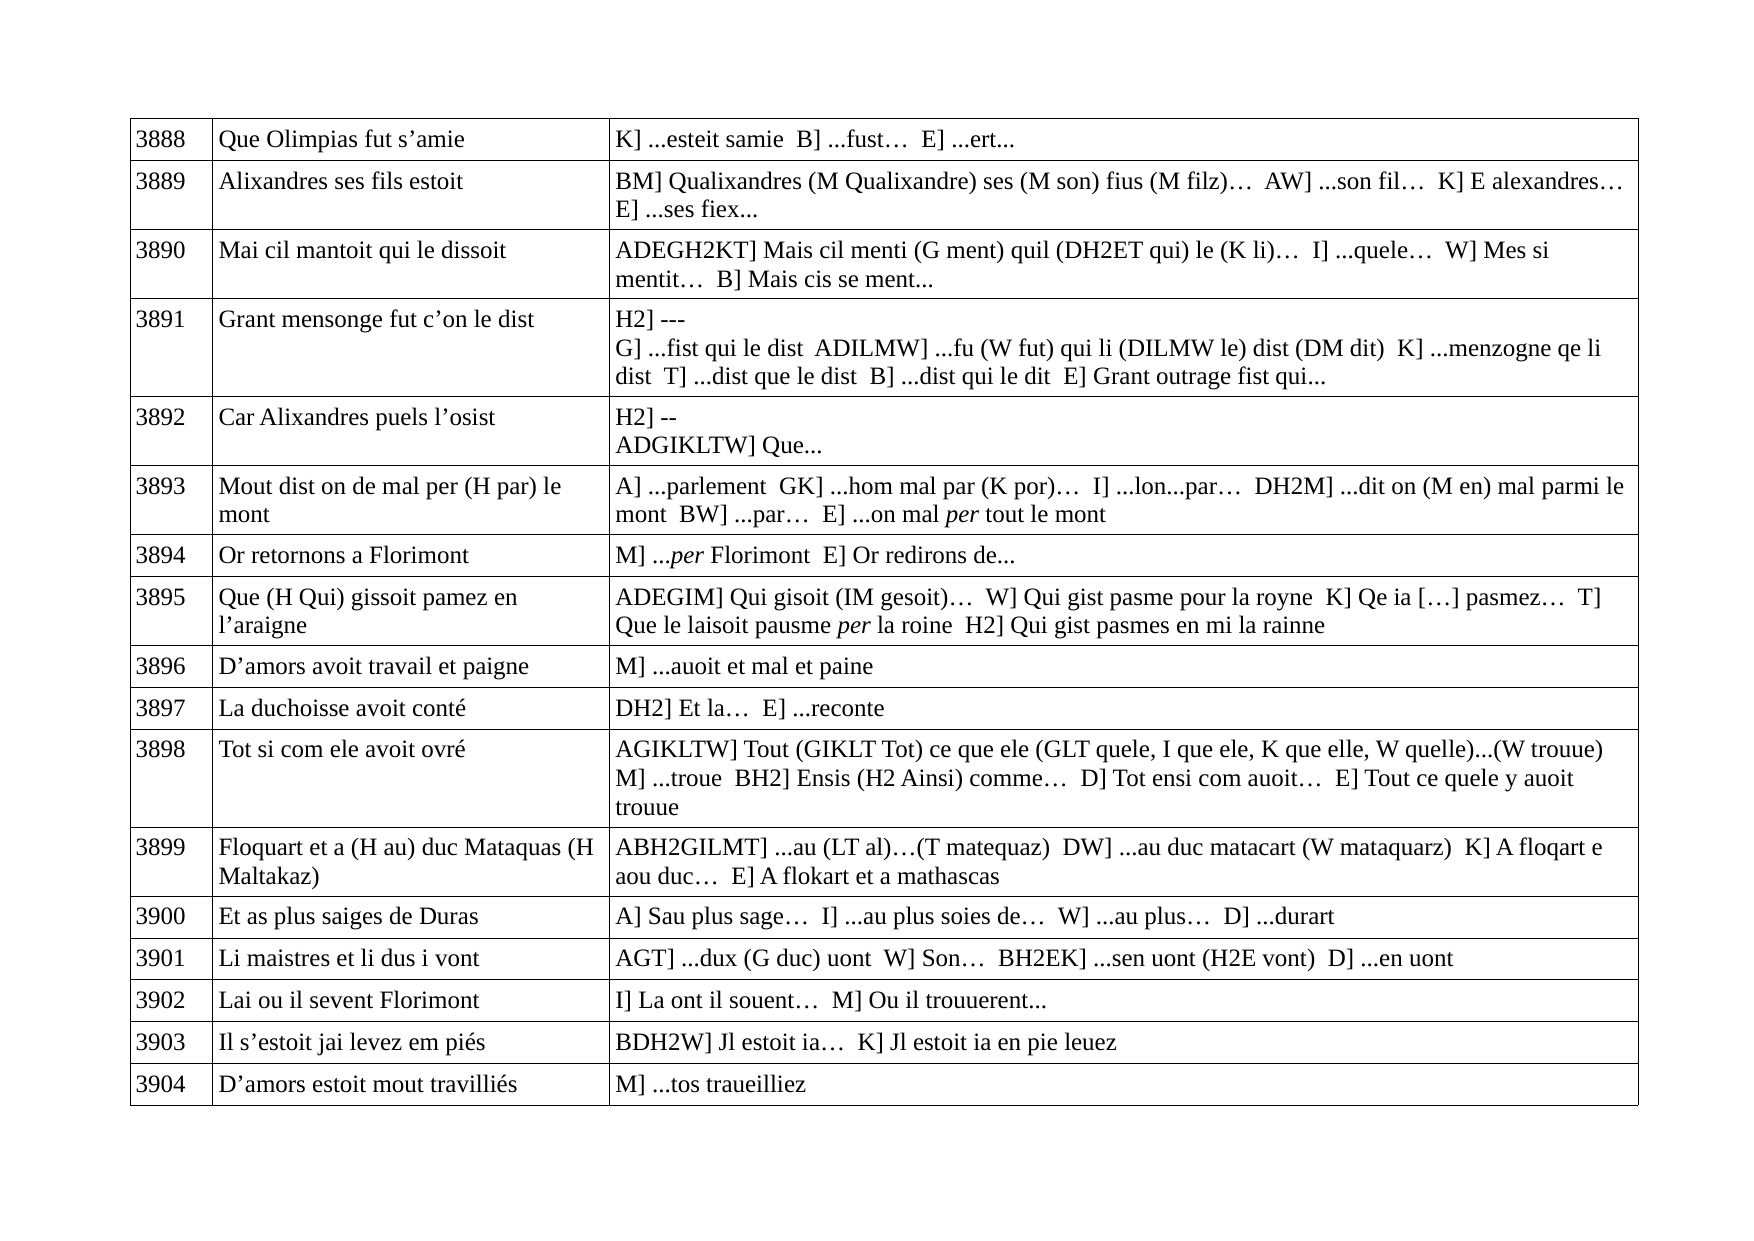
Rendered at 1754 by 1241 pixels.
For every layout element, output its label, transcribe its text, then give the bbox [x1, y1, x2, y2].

table_cell Car Alixandres puels l’osist [213, 397, 609, 465]
table_cell BM] Qualixandres (M Qualixandre) ses (M son) fius (M filz)… AW] ...son fil… K] E alexandres… E] ...ses fiex... [610, 161, 1638, 229]
table_cell Alixandres ses fils estoit [213, 161, 609, 229]
table_cell 3903 [131, 1022, 212, 1063]
table_cell 3889 [131, 161, 212, 229]
table_cell La duchoisse avoit conté [213, 688, 609, 729]
table_cell H2] -- ADGIKLTW] Que... [610, 397, 1638, 465]
table_cell I] La ont il souent… M] Ou il trouuerent... [610, 980, 1638, 1021]
table_cell 3891 [131, 299, 212, 396]
table_cell Mout dist on de mal per (H par) le mont [213, 466, 609, 534]
table_cell M] ...tos traueilliez [610, 1064, 1638, 1105]
table_cell AGIKLTW] Tout (GIKLT Tot) ce que ele (GLT quele, I que ele, K que elle, W quelle)...(W trouue) M] ...troue BH2] Ensis (H2 Ainsi) comme… D] Tot ensi com auoit… E] Tout ce quele y auoit trouue [610, 730, 1638, 827]
table_cell A] ...parlement GK] ...hom mal par (K por)… I] ...lon...par… DH2M] ...dit on (M en) mal parmi le mont BW] ...par… E] ...on mal per tout le mont [610, 466, 1638, 534]
table_cell 3888 [131, 119, 212, 160]
table_cell H2] --- G] ...fist qui le dist ADILMW] ...fu (W fut) qui li (DILMW le) dist (DM dit) K] ...menzogne qe li dist T] ...dist que le dist B] ...dist qui le dit E] Grant outrage fist qui... [610, 299, 1638, 396]
table_cell 3895 [131, 577, 212, 645]
table_cell Floquart et a (H au) duc Mataquas (H Maltakaz) [213, 828, 609, 896]
table_cell Et as plus saiges de Duras [213, 897, 609, 937]
table_cell ADEGH2KT] Mais cil menti (G ment) quil (DH2ET qui) le (K li)… I] ...quele… W] Mes si mentit… B] Mais cis se ment... [610, 230, 1638, 298]
table_cell ADEGIM] Qui gisoit (IM gesoit)… W] Qui gist pasme pour la royne K] Qe ia […] pasmez… T] Que le laisoit pausme per la roine H2] Qui gist pasmes en mi la rainne [610, 577, 1638, 645]
table_cell M] ...auoit et mal et paine [610, 646, 1638, 687]
table_cell 3899 [131, 828, 212, 896]
table_cell 3894 [131, 535, 212, 576]
table_cell 3898 [131, 730, 212, 827]
table_cell A] Sau plus sage… I] ...au plus soies de… W] ...au plus… D] ...durart [610, 897, 1638, 937]
table_cell D’amors estoit mout travilliés [213, 1064, 609, 1105]
table_cell BDH2W] Jl estoit ia… K] Jl estoit ia en pie leuez [610, 1022, 1638, 1063]
table_cell Il s’estoit jai levez em piés [213, 1022, 609, 1063]
table_cell 3897 [131, 688, 212, 729]
table_cell Tot si com ele avoit ovré [213, 730, 609, 827]
table_cell 3902 [131, 980, 212, 1021]
table_cell Lai ou il sevent Florimont [213, 980, 609, 1021]
table_cell M] ...per Florimont E] Or redirons de... [610, 535, 1638, 576]
table_cell 3901 [131, 939, 212, 979]
table_cell Li maistres et li dus i vont [213, 939, 609, 979]
table_cell 3900 [131, 897, 212, 937]
table_cell D’amors avoit travail et paigne [213, 646, 609, 687]
table_cell Grant mensonge fut c’on le dist [213, 299, 609, 396]
table_cell Or retornons a Florimont [213, 535, 609, 576]
table_cell 3890 [131, 230, 212, 298]
table_cell Que (H Qui) gissoit pamez en l’araigne [213, 577, 609, 645]
table_cell Mai cil mantoit qui le dissoit [213, 230, 609, 298]
table_cell 3892 [131, 397, 212, 465]
table_cell 3896 [131, 646, 212, 687]
table_cell DH2] Et la… E] ...reconte [610, 688, 1638, 729]
table_cell ABH2GILMT] ...au (LT al)…(T matequaz) DW] ...au duc matacart (W mataquarz) K] A floqart e aou duc… E] A flokart et a mathascas [610, 828, 1638, 896]
table_cell Que Olimpias fut s’amie [213, 119, 609, 160]
table_cell 3904 [131, 1064, 212, 1105]
table_cell AGT] ...dux (G duc) uont W] Son… BH2EK] ...sen uont (H2E vont) D] ...en uont [610, 939, 1638, 979]
table_cell 3893 [131, 466, 212, 534]
table_cell K] ...esteit samie B] ...fust… E] ...ert... [610, 119, 1638, 160]
